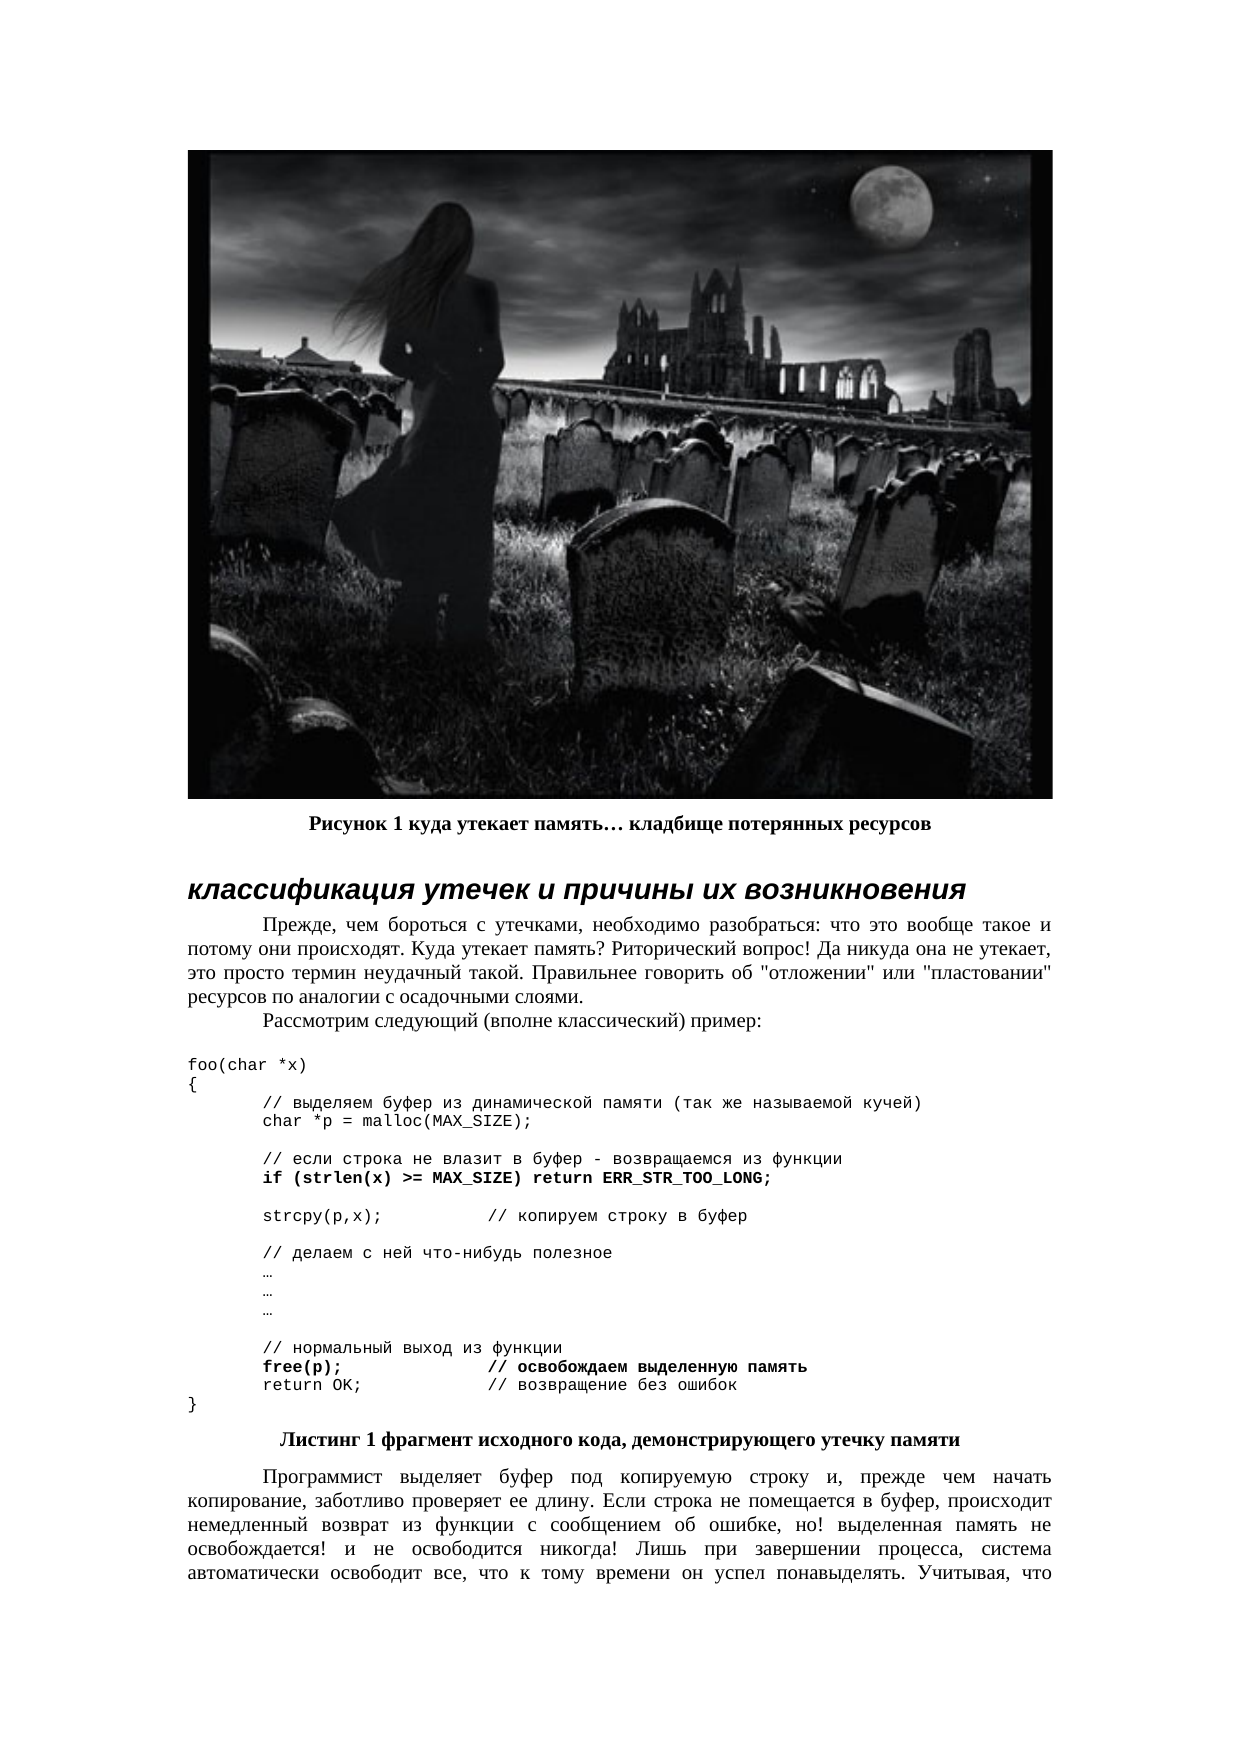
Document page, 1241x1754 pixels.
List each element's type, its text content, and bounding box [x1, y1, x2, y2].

picture [187, 150, 1053, 799]
text Программист выделяет буфер под копируемую строку и, прежде чем начать копирование, заботливо проверяет ее длину. Если строка не помещается в буфер, происходит немедленный возврат из функции с сообщением об ошибке, но! выделенная память не освобождается! и не освободится никогда! Лишь при завершении процесса, система автоматически освободит все, что к тому времени он успел понавыделять. Учитывая, что [187, 1464, 1053, 1584]
text // нормальный выход из функции [187, 1339, 1053, 1358]
text … [187, 1264, 1053, 1283]
text return OK; // возвращение без ошибок [187, 1377, 1053, 1396]
text … [187, 1302, 1053, 1320]
text … [187, 1283, 1053, 1302]
text // выделяем буфер из динамической памяти (так же называемой кучей) [187, 1094, 1053, 1113]
text { [187, 1075, 1053, 1094]
text } [187, 1396, 1053, 1415]
text Листинг 1 фрагмент исходного кода, демонстрирующего утечку памяти [187, 1427, 1053, 1451]
text if (strlen(x) >= MAX_SIZE) return ERR_STR_TOO_LONG; [187, 1169, 1053, 1188]
text char *p = malloc(MAX_SIZE); [187, 1113, 1053, 1132]
text Рисунок 1 куда утекает память… кладбище потерянных ресурсов [187, 811, 1053, 835]
text // если строка не влазит в буфер - возвращаемся из функции [187, 1151, 1053, 1169]
text Прежде, чем бороться с утечками, необходимо разобраться: что это вообще такое и потому они происходят. Куда утекает память? Риторический вопрос! Да никуда она не утекает, это просто термин неудачный такой. Правильнее говорить об "отложении" или "пластовании" ресурсов по аналогии с осадочными слоями. [187, 912, 1053, 1008]
text // делаем с ней что-нибудь полезное [187, 1245, 1053, 1264]
text free(p); // освобождаем выделенную память [187, 1358, 1053, 1377]
text foo(char *x) [187, 1056, 1053, 1075]
text strcpy(p,x); // копируем строку в буфер [187, 1207, 1053, 1226]
text Рассмотрим следующий (вполне классический) пример: [187, 1008, 1053, 1032]
subtitle классификация утечек и причины их возникновения [187, 872, 1053, 906]
